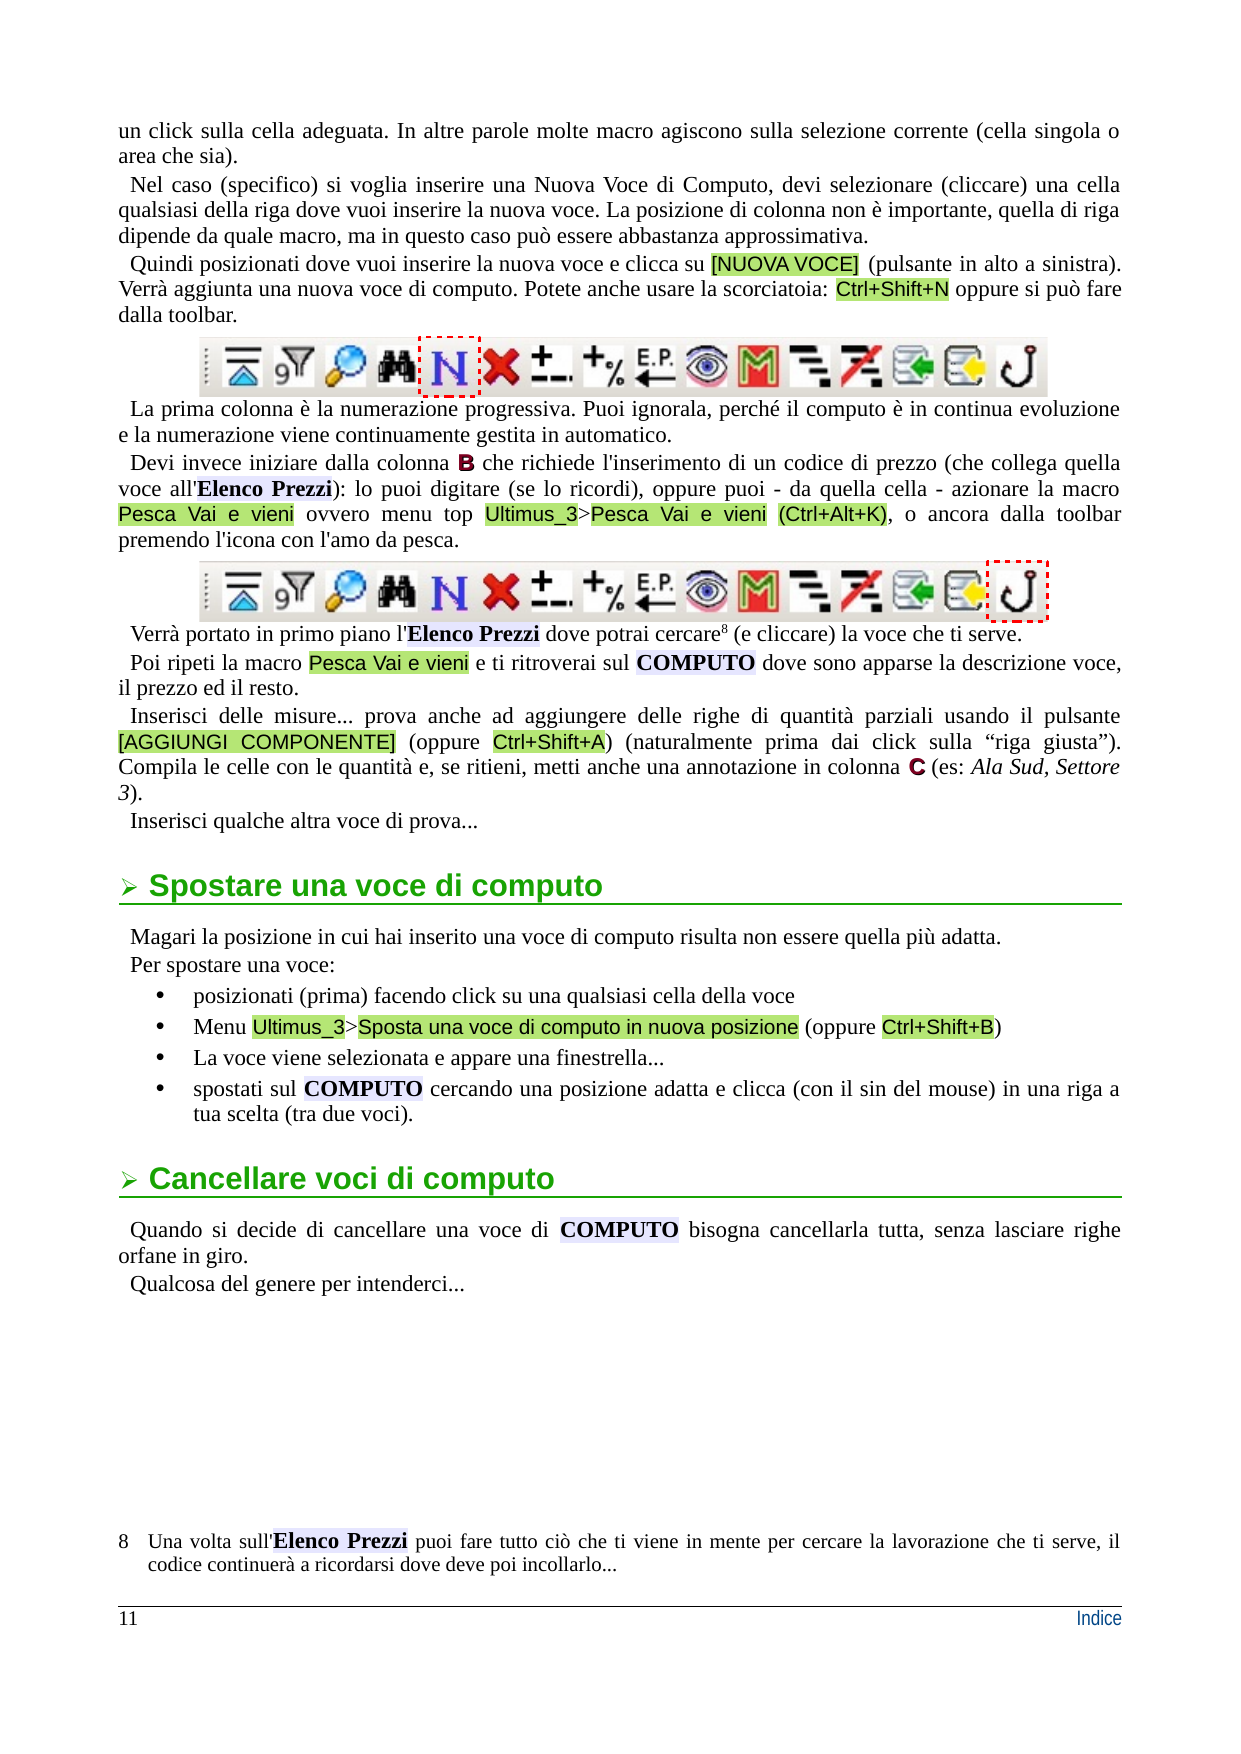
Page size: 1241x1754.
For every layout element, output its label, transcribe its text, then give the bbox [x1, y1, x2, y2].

list spostati sul COMPUTO cercando una posizione adatta e clicca (con il sin del mouse) in una riga a tua scelta (tra due voci). [156, 1073, 1122, 1127]
text Inserisci delle misure... prova anche ad aggiungere delle righe di quantità parziali usando il pulsante [AGGIUNGI COMPONENTE] (oppure Ctrl+Shift+A) (naturalmente prima dai click sulla “riga giusta”). Compila le celle con le quantità e, se ritieni, metti anche una annotazione in colonna C (es: Ala Sud, Settore 3). [118, 703, 1122, 805]
text Una volta sull'Elenco Prezzi puoi fare tutto ciò che ti viene in mente per cercare la lavorazione che ti serve, il codice continuerà a ricordarsi dove deve poi incollarlo... [118, 1528, 1122, 1576]
text Quindi posizionati dove vuoi inserire la nuova voce e clicca su [NUOVA VOCE] (pulsante in alto a sinistra). Verrà aggiunta una nuova voce di computo. Potete anche usare la scorciatoia: Ctrl+Shift+N oppure si può fare dalla toolbar. [118, 251, 1122, 327]
list posizionati (prima) facendo click su una qualsiasi cella della voce [156, 981, 1122, 1009]
text La prima colonna è la numerazione progressiva. Puoi ignorala, perché il computo è in continua evoluzione e la numerazione viene continuamente gestita in automatico. [118, 330, 1122, 447]
list Menu Ultimus_3>Sposta una voce di computo in nuova posizione (oppure Ctrl+Shift+B) [156, 1012, 1122, 1039]
text Per spostare una voce: [118, 952, 1122, 978]
text Magari la posizione in cui hai inserito una voce di computo risulta non essere quella più adatta. [118, 924, 1122, 949]
picture [199, 561, 1048, 622]
text Qualcosa del genere per intenderci... [118, 1271, 1122, 1296]
text Quando si decide di cancellare una voce di COMPUTO bisogna cancellarla tutta, senza lasciare righe orfane in giro. [118, 1217, 1122, 1268]
text Nel caso (specifico) si voglia inserire una Nuova Voce di Computo, devi selezionare (cliccare) una cella qualsiasi della riga dove vuoi inserire la nuova voce. La posizione di colonna non è importante, quella di riga dipende da quale macro, ma in questo caso può essere abbastanza approssimativa. [118, 172, 1122, 248]
text un click sulla cella adeguata. In altre parole molte macro agiscono sulla selezione corrente (cella singola o area che sia). [118, 118, 1122, 169]
list La voce viene selezionata e appare una finestrella... [156, 1042, 1122, 1070]
text Inserisci qualche altra voce di prova... [118, 808, 1122, 833]
text Poi ripeti la macro Pesca Vai e vieni e ti ritroverai sul COMPUTO dove sono apparse la descrizione voce, il prezzo ed il resto. [118, 649, 1122, 700]
picture [199, 337, 1048, 397]
subtitle Spostare una voce di computo [119, 868, 1122, 903]
subtitle Cancellare voci di computo [119, 1161, 1122, 1196]
text Verrà portato in primo piano l'Elenco Prezzi dove potrai cercare (e cliccare) la voce che ti serve. [118, 555, 1122, 647]
text Devi invece iniziare dalla colonna B che richiede l'inserimento di un codice di prezzo (che collega quella voce all'Elenco Prezzi): lo puoi digitare (se lo ricordi), oppure puoi - da quella cella - azionare la macro Pesca Vai e vieni ovvero menu top Ultimus_3>Pesca Vai e vieni (Ctrl+Alt+K), o ancora dalla toolbar premendo l'icona con l'amo da pesca. [118, 450, 1122, 552]
